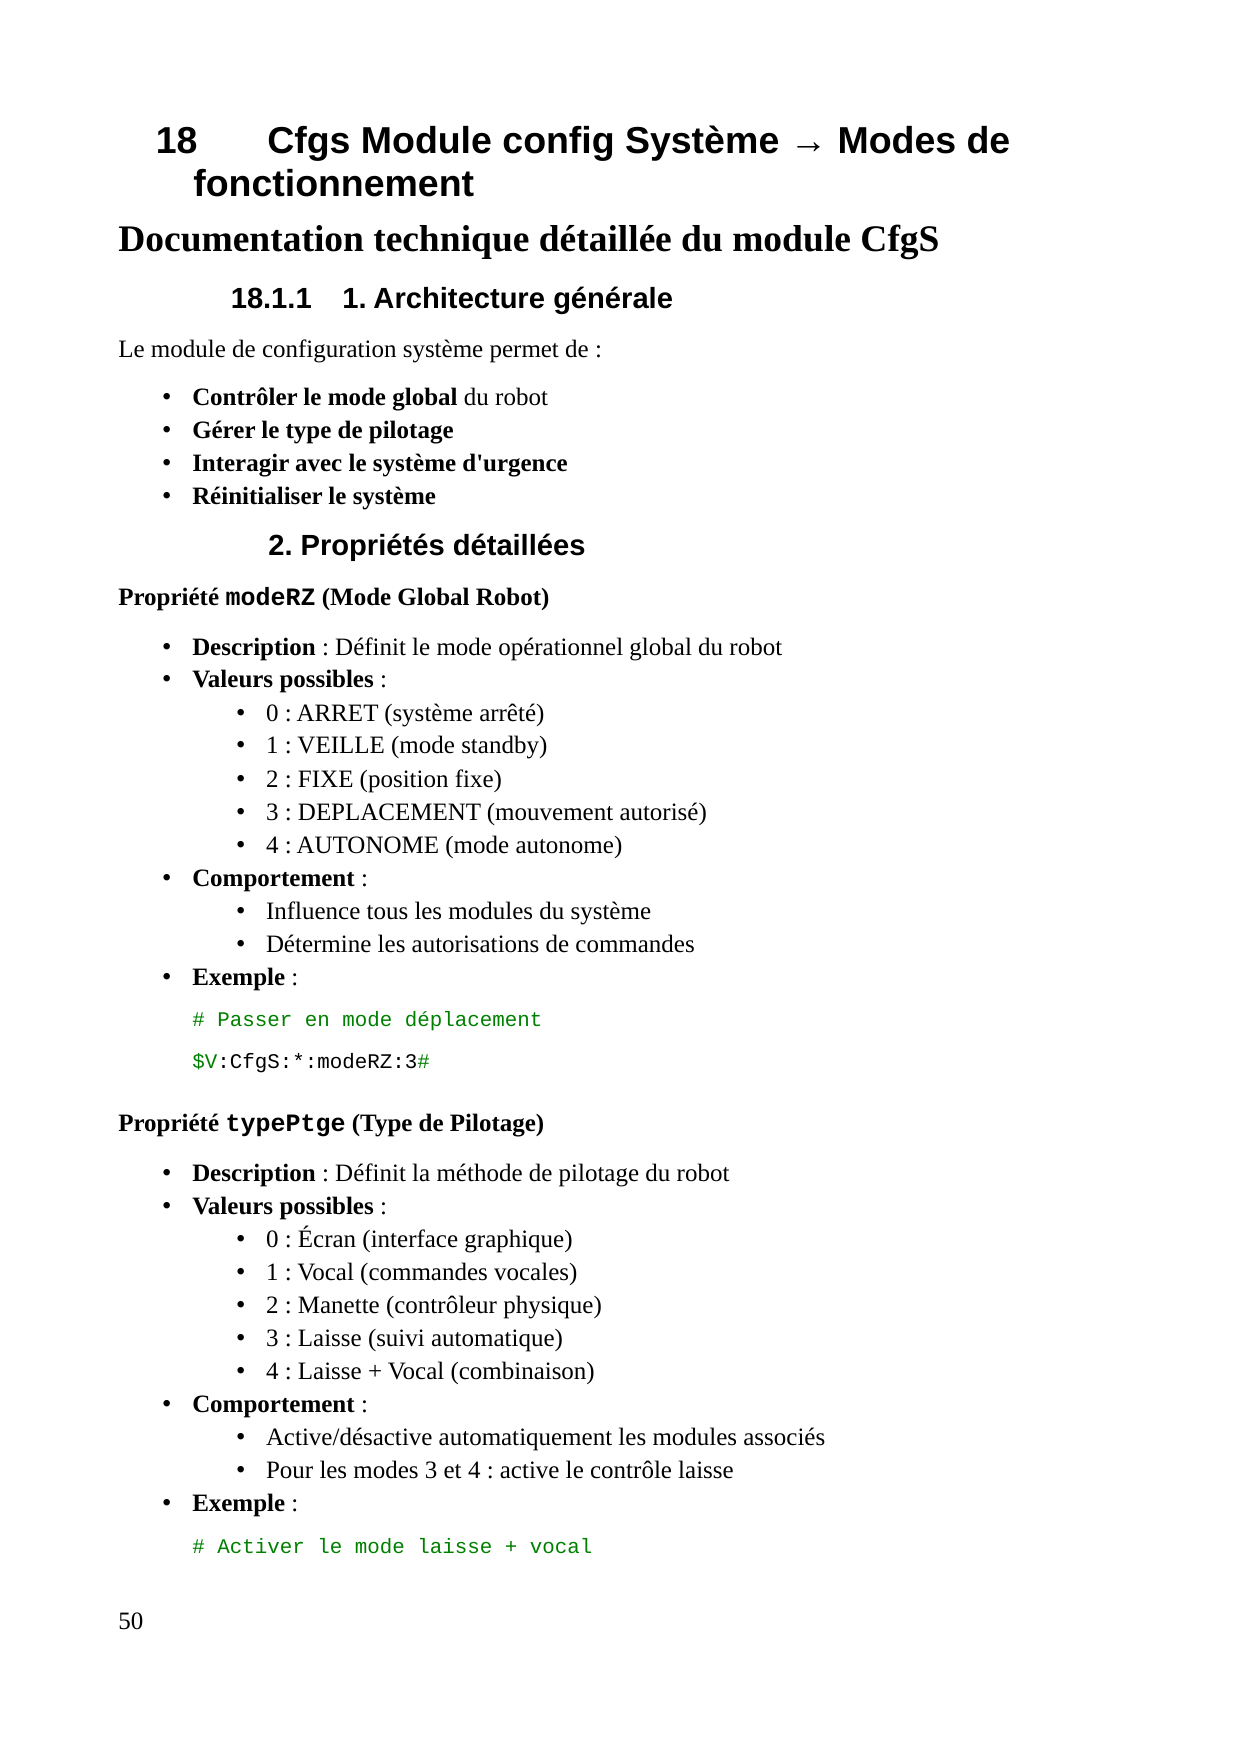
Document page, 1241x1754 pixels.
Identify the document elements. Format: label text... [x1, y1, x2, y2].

list Description : Définit le mode opérationnel global du robot [162, 632, 1122, 660]
list Détermine les autorisations de commandes [236, 929, 1122, 957]
list Influence tous les modules du système [236, 896, 1122, 924]
list 3 : Laisse (suivi automatique) [236, 1323, 1122, 1352]
list 4 : AUTONOME (mode autonome) [236, 830, 1122, 858]
text Le module de configuration système permet de : [118, 334, 1122, 363]
list 2 : FIXE (position fixe) [236, 764, 1122, 792]
list Description : Définit la méthode de pilotage du robot [162, 1158, 1122, 1187]
subtitle 1. Architecture générale [231, 281, 1122, 314]
list $V:CfgS:*:modeRZ:3# [162, 1051, 1122, 1075]
subtitle Propriété typePtge (Type de Pilotage) [118, 1108, 1122, 1139]
subtitle Propriété modeRZ (Mode Global Robot) [118, 582, 1122, 612]
list 1 : VEILLE (mode standby) [236, 731, 1122, 759]
list Comportement : [162, 863, 1122, 891]
list Réinitialiser le système [162, 481, 1122, 509]
list 1 : Vocal (commandes vocales) [236, 1257, 1122, 1286]
list Contrôler le mode global du robot [162, 382, 1122, 411]
list Exemple : [162, 962, 1122, 991]
list # Passer en mode déplacement [162, 1009, 1122, 1033]
subtitle Documentation technique détaillée du module CfgS [118, 217, 1122, 260]
list # Activer le mode laisse + vocal [162, 1536, 1122, 1559]
list Valeurs possibles : [162, 1191, 1122, 1219]
list Valeurs possibles : [162, 664, 1122, 693]
list Active/désactive automatiquement les modules associés [236, 1422, 1122, 1451]
list 3 : DEPLACEMENT (mouvement autorisé) [236, 797, 1122, 825]
subtitle 2. Propriétés détaillées [231, 528, 1122, 562]
list Pour les modes 3 et 4 : active le contrôle laisse [236, 1455, 1122, 1484]
list 2 : Manette (contrôleur physique) [236, 1290, 1122, 1319]
list 0 : Écran (interface graphique) [236, 1224, 1122, 1253]
list Comportement : [162, 1389, 1122, 1418]
subtitle Cfgs Module config Système → Modes de fonctionnement [156, 118, 1122, 204]
list 4 : Laisse + Vocal (combinaison) [236, 1356, 1122, 1385]
list Exemple : [162, 1488, 1122, 1517]
list 0 : ARRET (système arrêté) [236, 698, 1122, 726]
list Interagir avec le système d'urgence [162, 448, 1122, 477]
list Gérer le type de pilotage [162, 415, 1122, 443]
